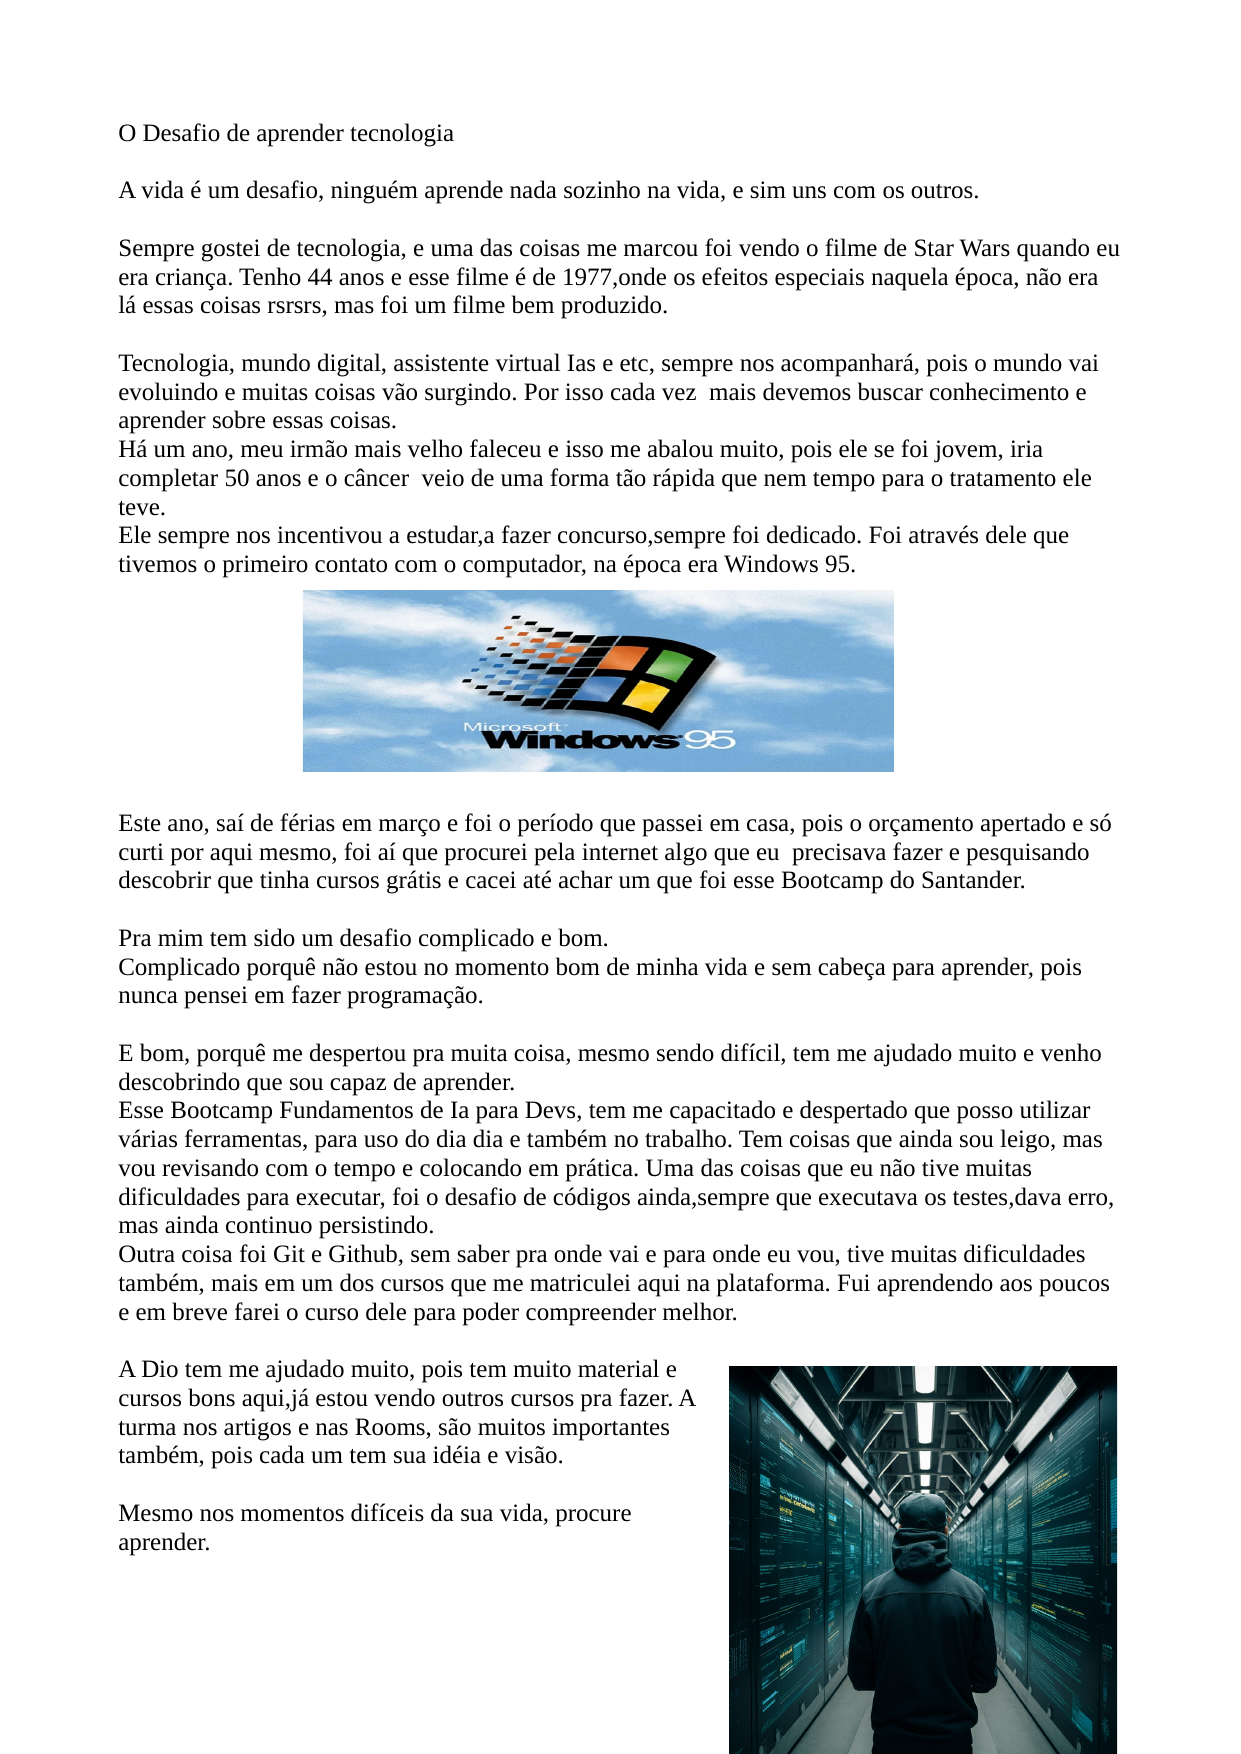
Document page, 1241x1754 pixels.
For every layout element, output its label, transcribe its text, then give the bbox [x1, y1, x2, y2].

text O Desafio de aprender tecnologia [118, 118, 1122, 176]
text A Dio tem me ajudado muito, pois tem muito material e cursos bons aqui,já estou vendo outros cursos pra fazer. A turma nos artigos e nas Rooms, são muitos importantes também, pois cada um tem sua idéia e visão. Mesmo nos momentos difíceis da sua vida, procure aprender. [118, 1326, 1122, 1584]
text A vida é um desafio, ninguém aprende nada sozinho na vida, e sim uns com os outros. Sempre gostei de tecnologia, e uma das coisas me marcou foi vendo o filme de Star Wars quando eu era criança. Tenho 44 anos e esse filme é de 1977,onde os efeitos especiais naquela época, não era lá essas coisas rsrsrs, mas foi um filme bem produzido. Tecnologia, mundo digital, assistente virtual Ias e etc, sempre nos acompanhará, pois o mundo vai evoluindo e muitas coisas vão surgindo. Por isso cada vez mais devemos buscar conhecimento e aprender sobre essas coisas. Há um ano, meu irmão mais velho faleceu e isso me abalou muito, pois ele se foi jovem, iria completar 50 anos e o câncer veio de uma forma tão rápida que nem tempo para o tratamento ele teve. Ele sempre nos incentivou a estudar,a fazer concurso,sempre foi dedicado. Foi através dele que tivemos o primeiro contato com o computador, na época era Windows 95. [118, 176, 1122, 607]
text Este ano, saí de férias em março e foi o período que passei em casa, pois o orçamento apertado e só curti por aqui mesmo, foi aí que procurei pela internet algo que eu precisava fazer e pesquisando descobrir que tinha cursos grátis e cacei até achar um que foi esse Bootcamp do Santander. Pra mim tem sido um desafio complicado e bom. Complicado porquê não estou no momento bom de minha vida e sem cabeça para aprender, pois nunca pensei em fazer programação. E bom, porquê me despertou pra muita coisa, mesmo sendo difícil, tem me ajudado muito e venho descobrindo que sou capaz de aprender. Esse Bootcamp Fundamentos de Ia para Devs, tem me capacitado e despertado que posso utilizar várias ferramentas, para uso do dia dia e também no trabalho. Tem coisas que ainda sou leigo, mas vou revisando com o tempo e colocando em prática. Uma das coisas que eu não tive muitas dificuldades para executar, foi o desafio de códigos ainda,sempre que executava os testes,dava erro, mas ainda continuo persistindo. Outra coisa foi Git e Github, sem saber pra onde vai e para onde eu vou, tive muitas dificuldades também, mais em um dos cursos que me matriculei aqui na plataforma. Fui aprendendo aos poucos e em breve farei o curso dele para poder compreender melhor. [118, 779, 1122, 1326]
